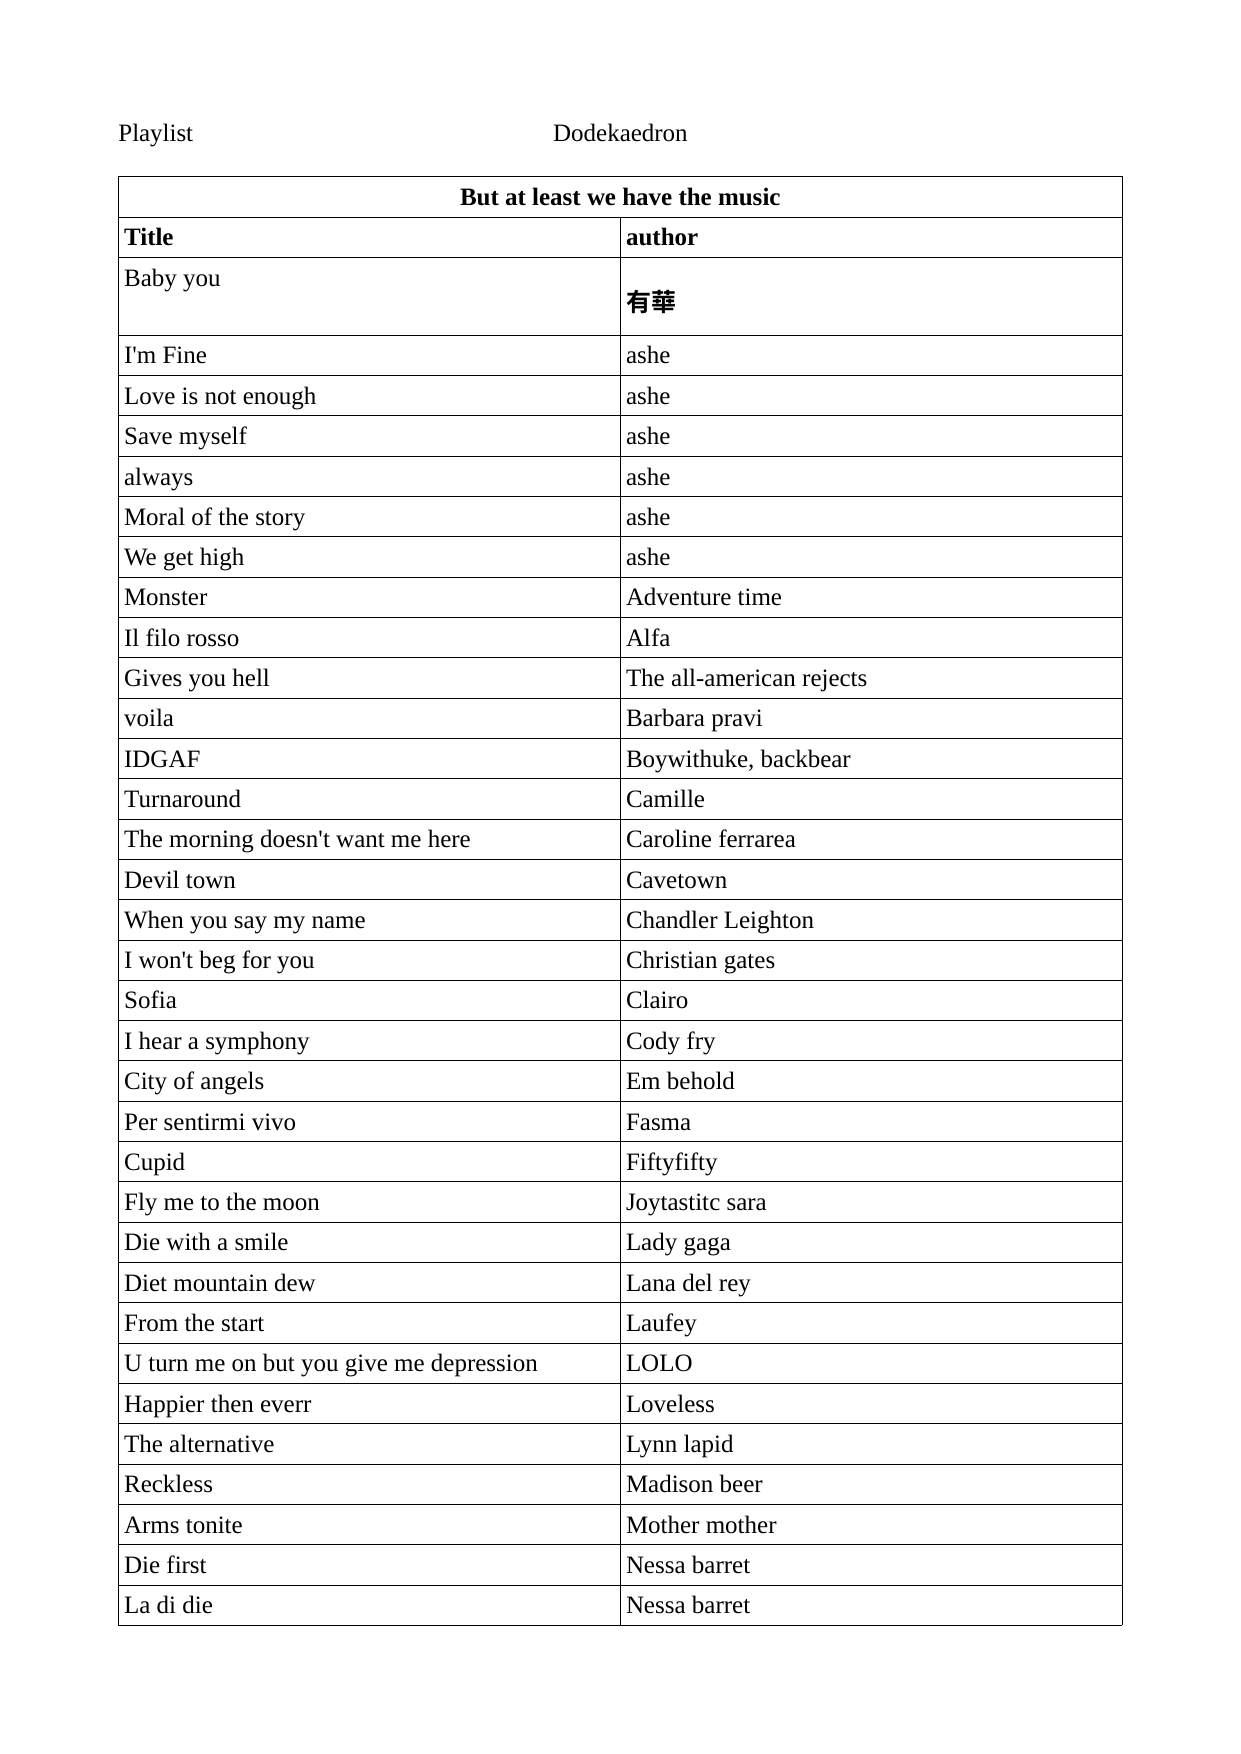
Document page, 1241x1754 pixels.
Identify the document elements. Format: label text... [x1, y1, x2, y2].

table_cell Cavetown [621, 860, 1122, 899]
table_cell Moral of the story [119, 497, 620, 536]
table_cell Lynn lapid [621, 1424, 1122, 1463]
table_cell Turnaround [119, 779, 620, 818]
table_cell ashe [621, 537, 1122, 577]
table_cell Fly me to the moon [119, 1182, 620, 1222]
table_cell When you say my name [119, 900, 620, 939]
table_cell Cupid [119, 1142, 620, 1181]
table_header But at least we have the music [119, 177, 1122, 217]
table_cell Fasma [621, 1102, 1122, 1141]
table_cell author [621, 218, 1122, 257]
table_cell Fiftyfifty [621, 1142, 1122, 1181]
table_cell ashe [621, 497, 1122, 536]
table_cell 有華 [621, 258, 1122, 335]
table_cell From the start [119, 1303, 620, 1343]
table_cell Love is not enough [119, 376, 620, 415]
table_cell Per sentirmi vivo [119, 1102, 620, 1141]
table_cell The alternative [119, 1424, 620, 1463]
table_cell Il filo rosso [119, 618, 620, 657]
table_cell Devil town [119, 860, 620, 899]
table_cell Boywithuke, backbear [621, 739, 1122, 778]
table_cell ashe [621, 336, 1122, 375]
table_cell Nessa barret [621, 1545, 1122, 1584]
table_cell ashe [621, 376, 1122, 415]
table_cell City of angels [119, 1061, 620, 1101]
table_cell Lady gaga [621, 1223, 1122, 1262]
table_cell We get high [119, 537, 620, 577]
table_cell I'm Fine [119, 336, 620, 375]
table_cell Adventure time [621, 578, 1122, 617]
table_cell Em behold [621, 1061, 1122, 1101]
table_cell Diet mountain dew [119, 1263, 620, 1302]
table_cell Nessa barret [621, 1586, 1122, 1625]
table_cell Baby you [119, 258, 620, 335]
table_cell IDGAF [119, 739, 620, 778]
table_cell Die with a smile [119, 1223, 620, 1262]
table_cell Title [119, 218, 620, 257]
table_cell La di die [119, 1586, 620, 1625]
table_cell Die first [119, 1545, 620, 1584]
table_cell Reckless [119, 1465, 620, 1504]
table_cell ashe [621, 457, 1122, 496]
table_cell Chandler Leighton [621, 900, 1122, 939]
table_cell Sofia [119, 981, 620, 1020]
table_cell voila [119, 699, 620, 738]
table_cell Clairo [621, 981, 1122, 1020]
table_cell Cody fry [621, 1021, 1122, 1060]
table_cell I won't beg for you [119, 941, 620, 980]
table_cell The all-american rejects [621, 658, 1122, 698]
table_cell Mother mother [621, 1505, 1122, 1544]
table_cell Barbara pravi [621, 699, 1122, 738]
table_cell I hear a symphony [119, 1021, 620, 1060]
table_cell Happier then everr [119, 1384, 620, 1423]
table_cell Madison beer [621, 1465, 1122, 1504]
table_cell Camille [621, 779, 1122, 818]
table_cell LOLO [621, 1344, 1122, 1383]
table_cell ashe [621, 416, 1122, 456]
table_cell Alfa [621, 618, 1122, 657]
table_cell U turn me on but you give me depression [119, 1344, 620, 1383]
table_cell Gives you hell [119, 658, 620, 698]
table_cell Joytastitc sara [621, 1182, 1122, 1222]
table_cell Arms tonite [119, 1505, 620, 1544]
table_cell Loveless [621, 1384, 1122, 1423]
table_cell The morning doesn't want me here [119, 820, 620, 859]
table_cell Caroline ferrarea [621, 820, 1122, 859]
table_cell Christian gates [621, 941, 1122, 980]
table_cell Save myself [119, 416, 620, 456]
table_cell always [119, 457, 620, 496]
table_cell Monster [119, 578, 620, 617]
table_cell Lana del rey [621, 1263, 1122, 1302]
table_cell Laufey [621, 1303, 1122, 1343]
